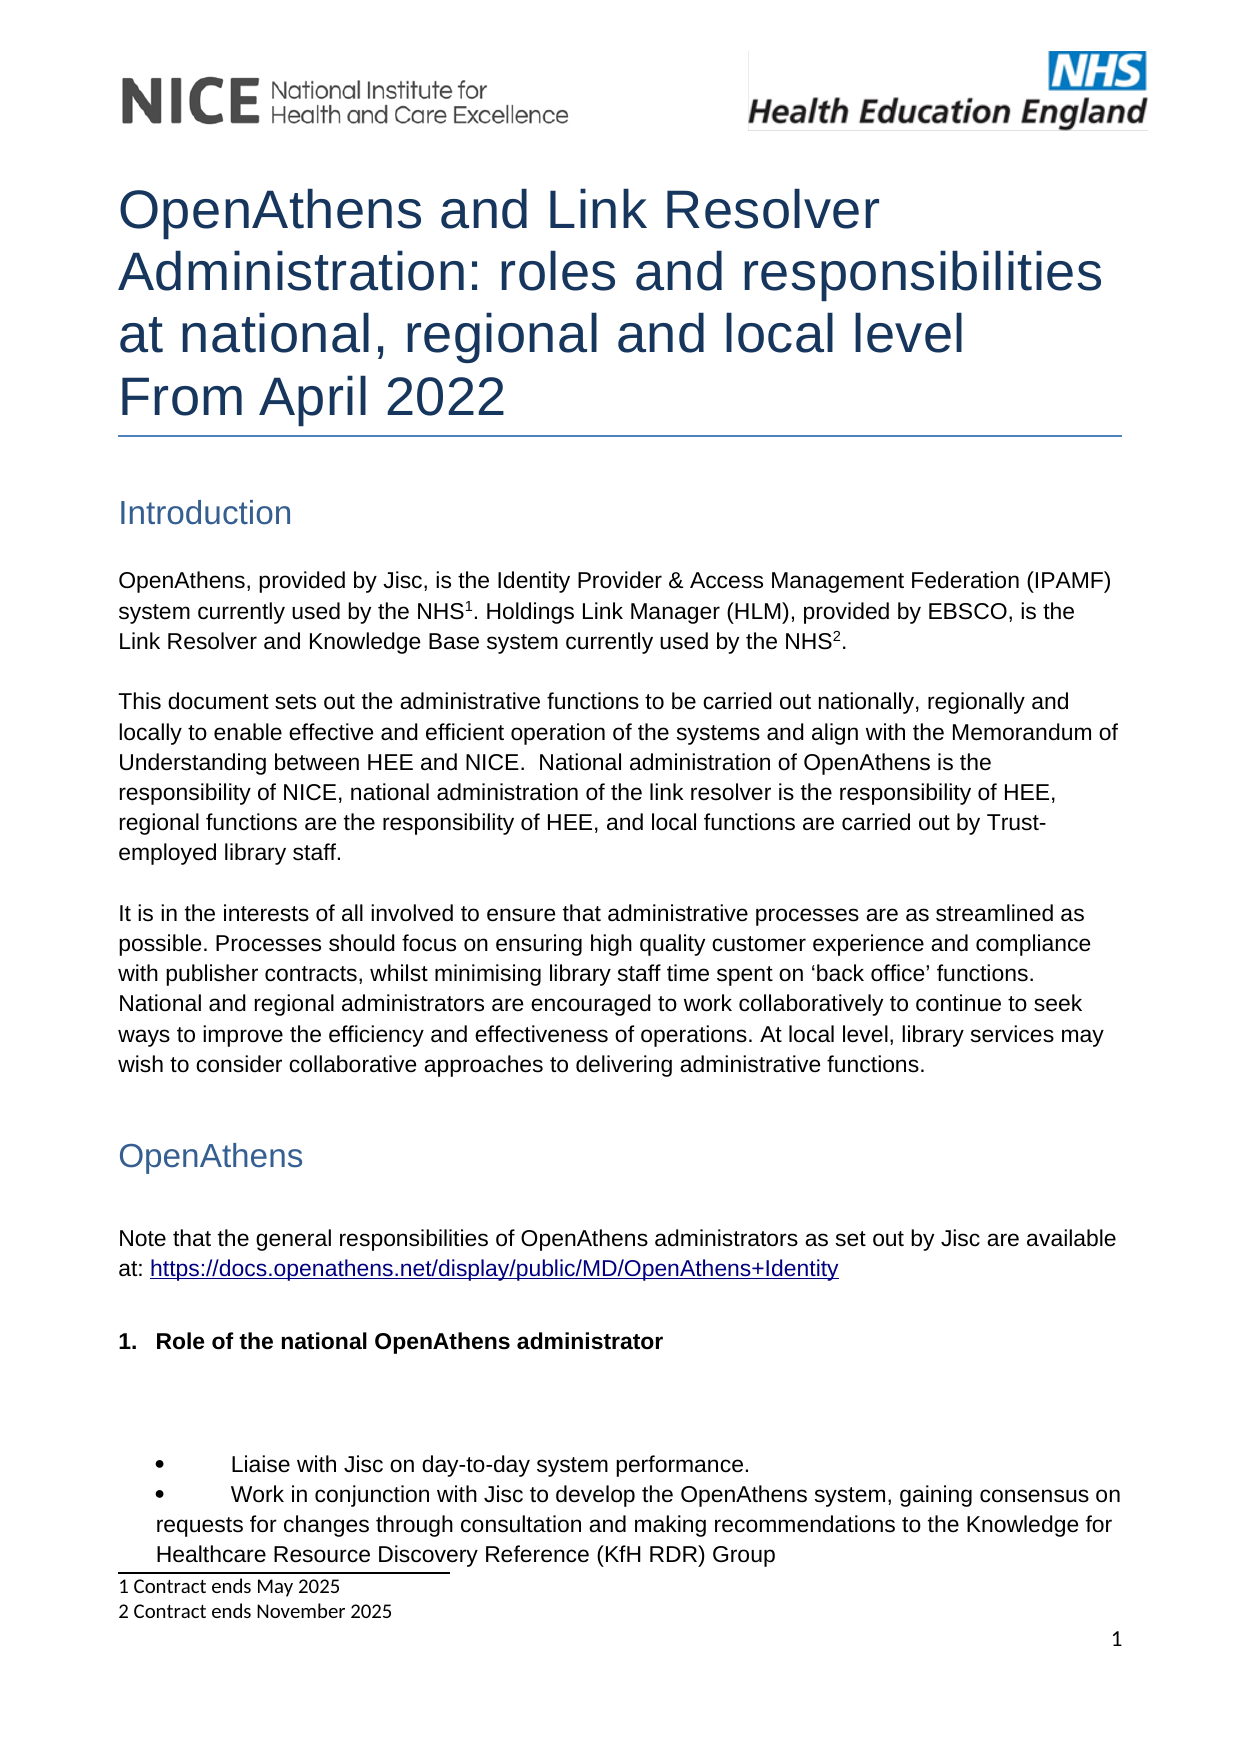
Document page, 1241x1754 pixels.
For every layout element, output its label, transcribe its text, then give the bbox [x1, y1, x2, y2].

title OpenAthens and Link Resolver Administration: roles and responsibilities at national, regional and local level [118, 177, 1122, 364]
text Note that the general responsibilities of OpenAthens administrators as set out by Jisc are available at: https://docs.openathens.net/display/public/MD/OpenAthens+Identity [118, 1224, 1122, 1281]
text OpenAthens, provided by Jisc, is the Identity Provider & Access Management Federation (IPAMF) system currently used by the NHS. Holdings Link Manager (HLM), provided by EBSCO, is the Link Resolver and Knowledge Base system currently used by the NHS. [118, 567, 1122, 654]
text Contract ends May 2025 [118, 1573, 1122, 1599]
list Work in conjunction with Jisc to develop the OpenAthens system, gaining consensus on requests for changes through consultation and making recommendations to the Knowledge for Healthcare Resource Discovery Reference (KfH RDR) Group [156, 1481, 1122, 1567]
text Contract ends November 2025 [118, 1599, 1122, 1624]
subtitle Introduction [118, 493, 1122, 531]
list Liaise with Jisc on day-to-day system performance. [156, 1451, 1122, 1477]
text This document sets out the administrative functions to be carried out nationally, regionally and locally to enable effective and efficient operation of the systems and align with the Memorandum of Understanding between HEE and NICE. National administration of OpenAthens is the responsibility of NICE, national administration of the link resolver is the responsibility of HEE, regional functions are the responsibility of HEE, and local functions are carried out by Trust-employed library staff. [118, 688, 1122, 866]
title From April 2022 [118, 364, 1122, 435]
text It is in the interests of all involved to ensure that administrative processes are as streamlined as possible. Processes should focus on ensuring high quality customer experience and compliance with publisher contracts, whilst minimising library staff time spent on ‘back office’ functions. National and regional administrators are encouraged to work collaboratively to continue to seek ways to improve the efficiency and effectiveness of operations. At local level, library services may wish to consider collaborative approaches to delivering administrative functions. [118, 900, 1122, 1077]
list Role of the national OpenAthens administrator [118, 1328, 1122, 1354]
subtitle OpenAthens [118, 1136, 1122, 1219]
